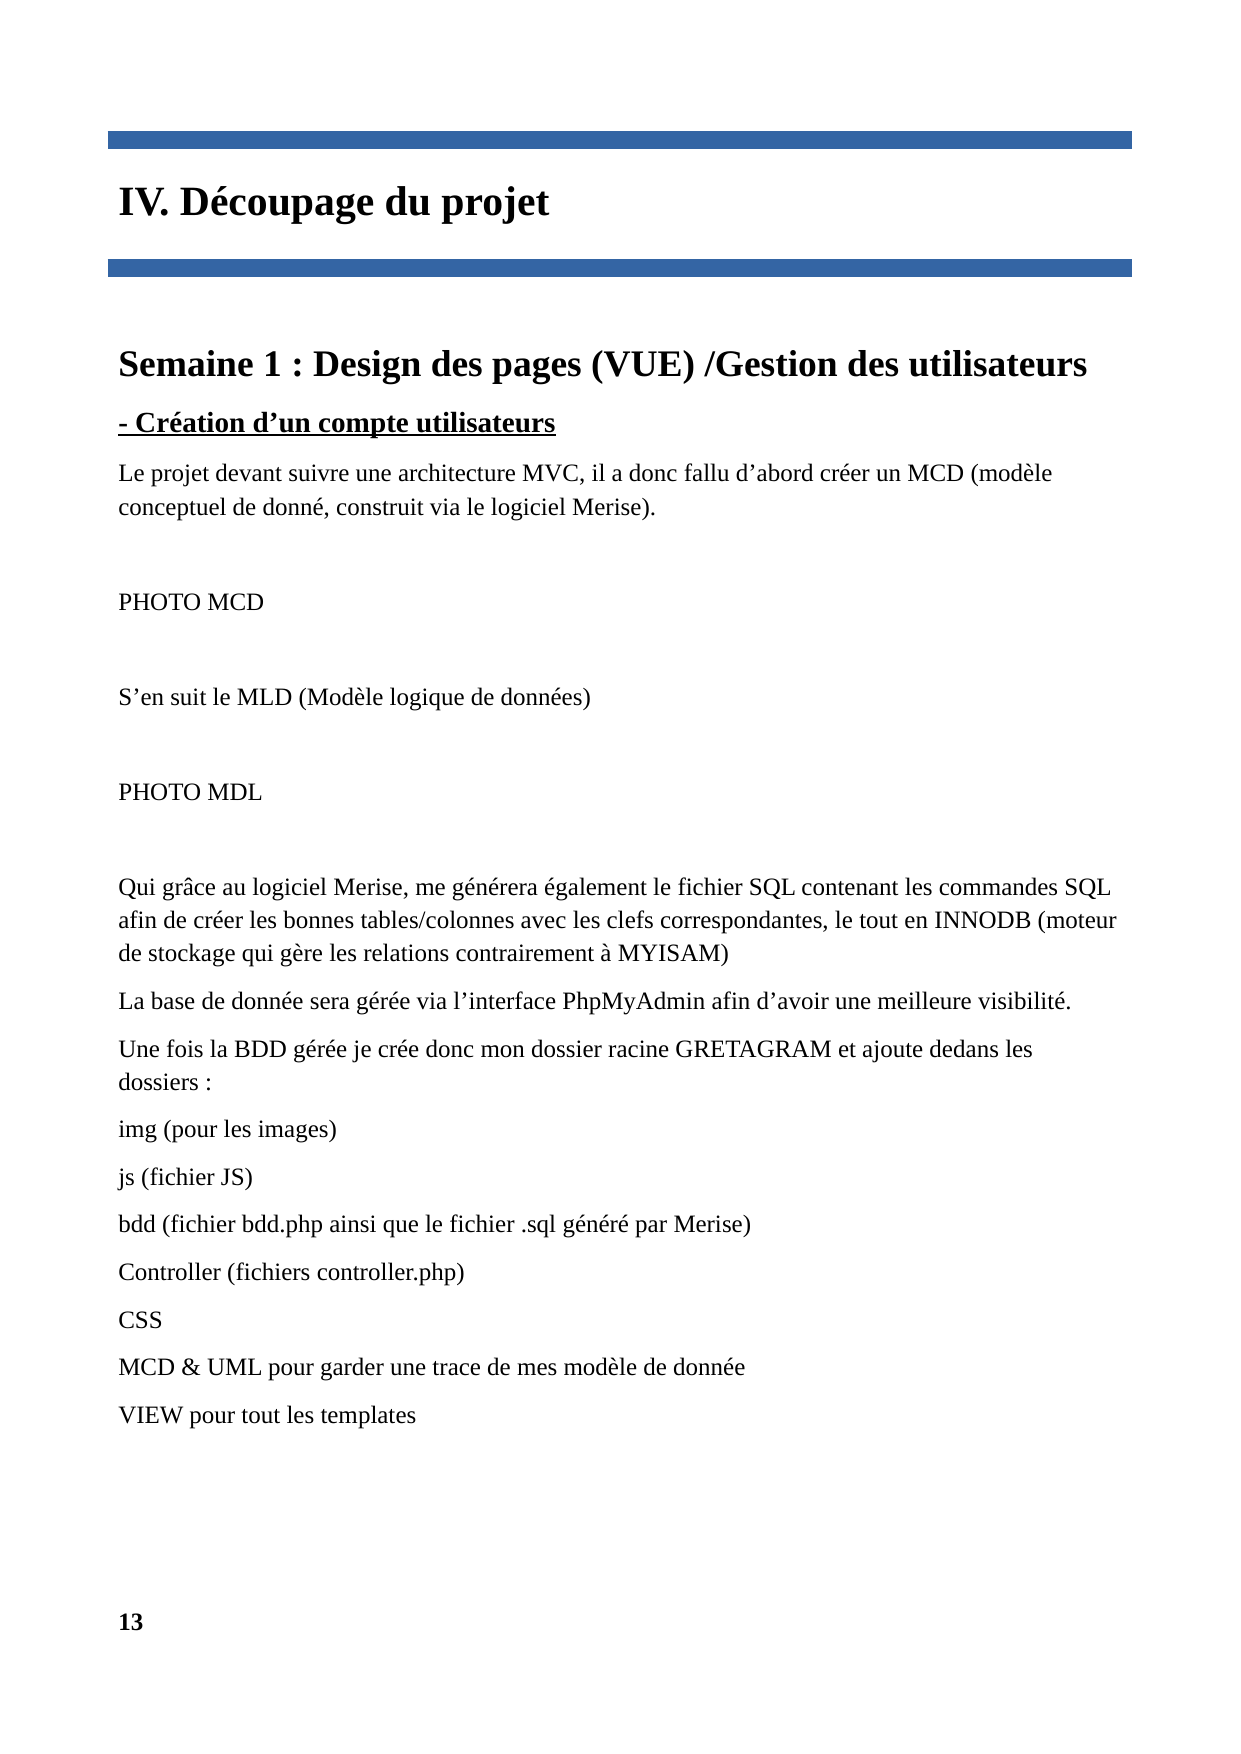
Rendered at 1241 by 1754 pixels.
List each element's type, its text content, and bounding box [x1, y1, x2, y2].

text PHOTO MCD [118, 587, 1122, 616]
text VIEW pour tout les templates [118, 1400, 1122, 1429]
text CSS [118, 1305, 1122, 1333]
text IV. Découpage du projet [118, 176, 1122, 224]
text Controller (fichiers controller.php) [118, 1257, 1122, 1286]
text Une fois la BDD gérée je crée donc mon dossier racine GRETAGRAM et ajoute dedans les dossiers : [118, 1034, 1122, 1095]
text bdd (fichier bdd.php ainsi que le fichier .sql généré par Merise) [118, 1209, 1122, 1238]
text PHOTO MDL [118, 777, 1122, 806]
text La base de donnée sera gérée via l’interface PhpMyAdmin afin d’avoir une meilleure visibilité. [118, 986, 1122, 1015]
text MCD & UML pour garder une trace de mes modèle de donnée [118, 1352, 1122, 1381]
text S’en suit le MLD (Modèle logique de données) [118, 682, 1122, 711]
text js (fichier JS) [118, 1162, 1122, 1191]
text img (pour les images) [118, 1114, 1122, 1143]
text Semaine 1 : Design des pages (VUE) /Gestion des utilisateurs [118, 341, 1122, 384]
text - Création d’un compte utilisateurs [118, 405, 1122, 439]
text Le projet devant suivre une architecture MVC, il a donc fallu d’abord créer un MCD (modèle conceptuel de donné, construit via le logiciel Merise). [118, 458, 1122, 520]
text Qui grâce au logiciel Merise, me générera également le fichier SQL contenant les commandes SQL afin de créer les bonnes tables/colonnes avec les clefs correspondantes, le tout en INNODB (moteur de stockage qui gère les relations contrairement à MYISAM) [118, 872, 1122, 967]
